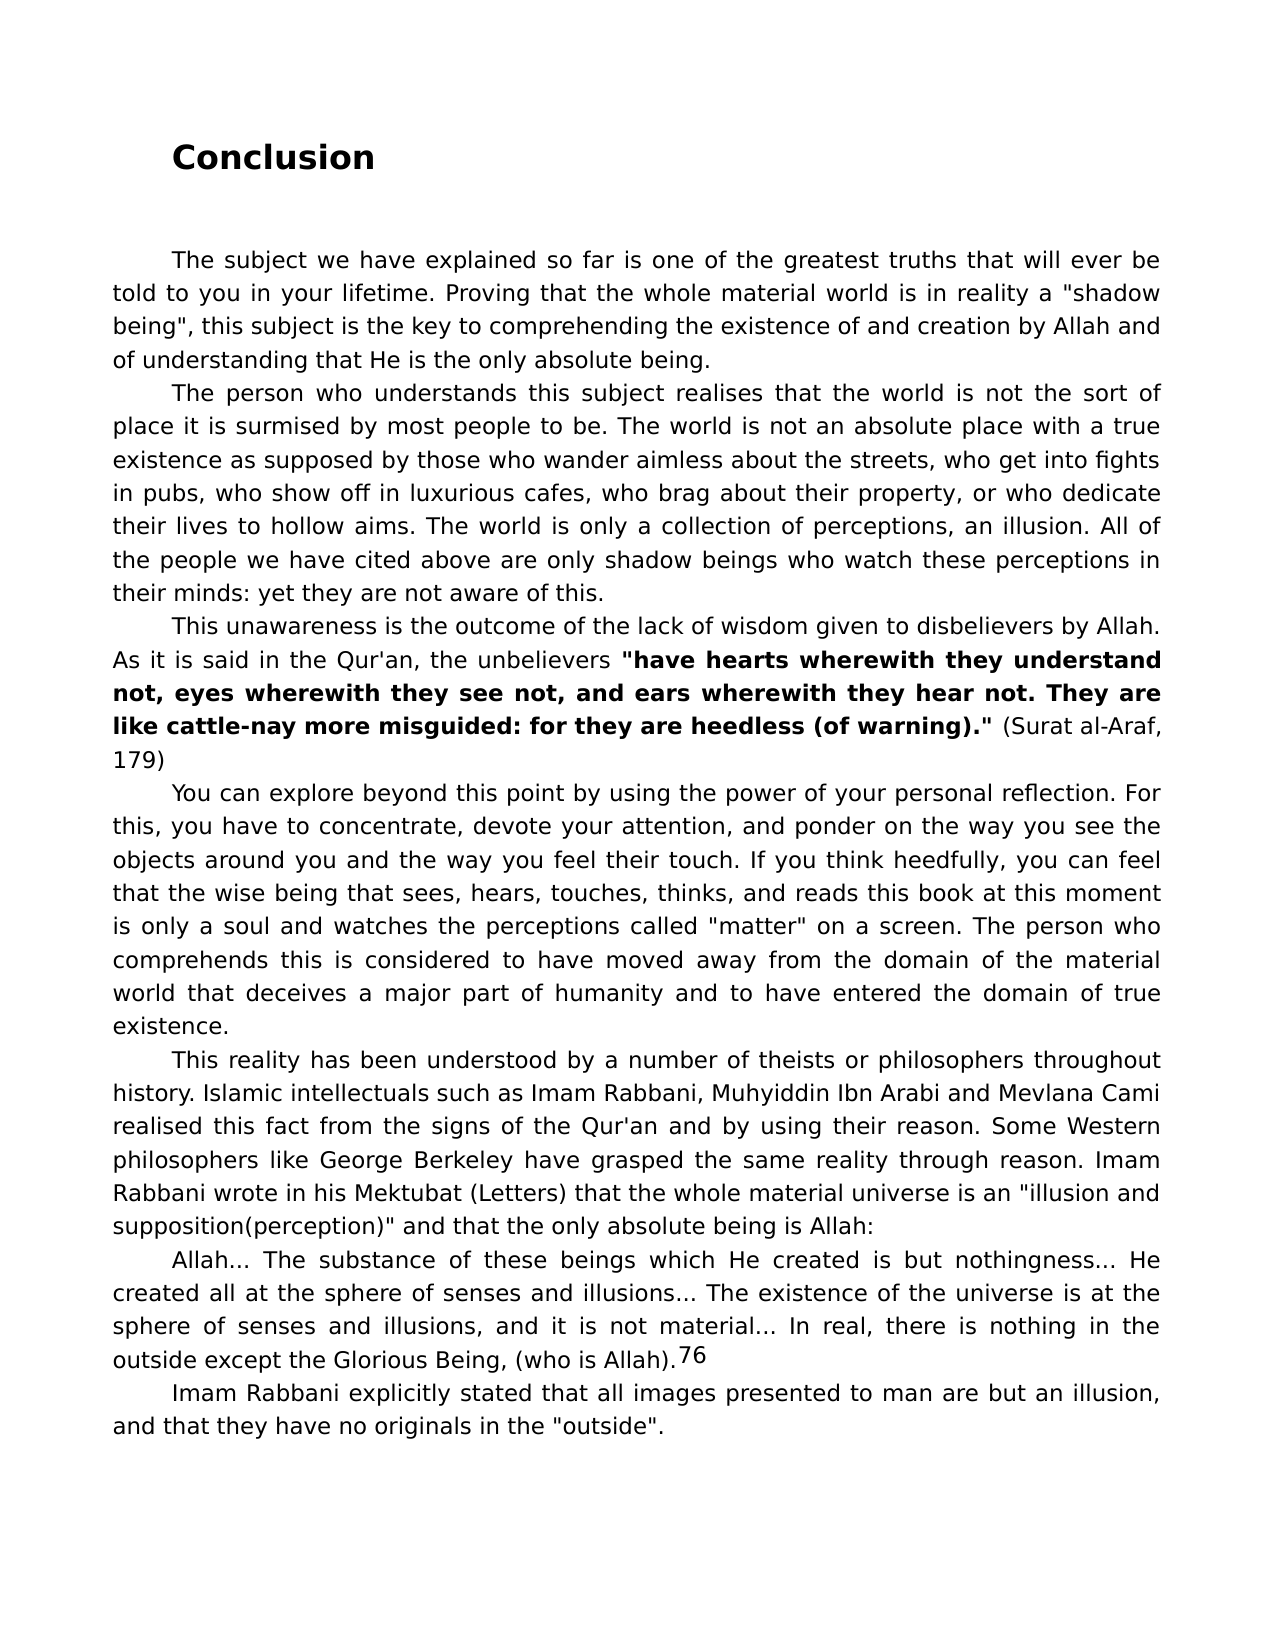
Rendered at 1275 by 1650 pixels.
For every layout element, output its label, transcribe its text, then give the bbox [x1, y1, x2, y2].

text This unawareness is the outcome of the lack of wisdom given to disbelievers by Allah. As it is said in the Qur'an, the unbelievers "have hearts wherewith they understand not, eyes wherewith they see not, and ears wherewith they hear not. They are like cattle-nay more misguided: for they are heedless (of warning)." (Surat al-Araf, 179) [112, 608, 1162, 775]
text Allah... The substance of these beings which He created is but nothingness... He created all at the sphere of senses and illusions... The existence of the universe is at the sphere of senses and illusions, and it is not material... In real, there is nothing in the outside except the Glorious Being, (who is Allah).76 [112, 1241, 1162, 1375]
text The subject we have explained so far is one of the greatest truths that will ever be told to you in your lifetime. Proving that the whole material world is in reality a "shadow being", this subject is the key to comprehending the existence of and creation by Allah and of understanding that He is the only absolute being. [112, 241, 1162, 375]
text The person who understands this subject realises that the world is not the sort of place it is surmised by most people to be. The world is not an absolute place with a true existence as supposed by those who wander aimless about the streets, who get into fights in pubs, who show off in luxurious cafes, who brag about their property, or who dedicate their lives to hollow aims. The world is only a collection of perceptions, an illusion. All of the people we have cited above are only shadow beings who watch these perceptions in their minds: yet they are not aware of this. [112, 375, 1162, 608]
text Conclusion [112, 148, 1162, 175]
text You can explore beyond this point by using the power of your personal reflection. For this, you have to concentrate, devote your attention, and ponder on the way you see the objects around you and the way you feel their touch. If you think heedfully, you can feel that the wise being that sees, hears, touches, thinks, and reads this book at this moment is only a soul and watches the perceptions called "matter" on a screen. The person who comprehends this is considered to have moved away from the domain of the material world that deceives a major part of humanity and to have entered the domain of true existence. [112, 775, 1162, 1041]
text Imam Rabbani explicitly stated that all images presented to man are but an illusion, and that they have no originals in the "outside". [112, 1375, 1162, 1441]
text This reality has been understood by a number of theists or philosophers throughout history. Islamic intellectuals such as Imam Rabbani, Muhyiddin Ibn Arabi and Mevlana Cami realised this fact from the signs of the Qur'an and by using their reason. Some Western philosophers like George Berkeley have grasped the same reality through reason. Imam Rabbani wrote in his Mektubat (Letters) that the whole material universe is an "illusion and supposition(perception)" and that the only absolute being is Allah: [112, 1041, 1162, 1241]
